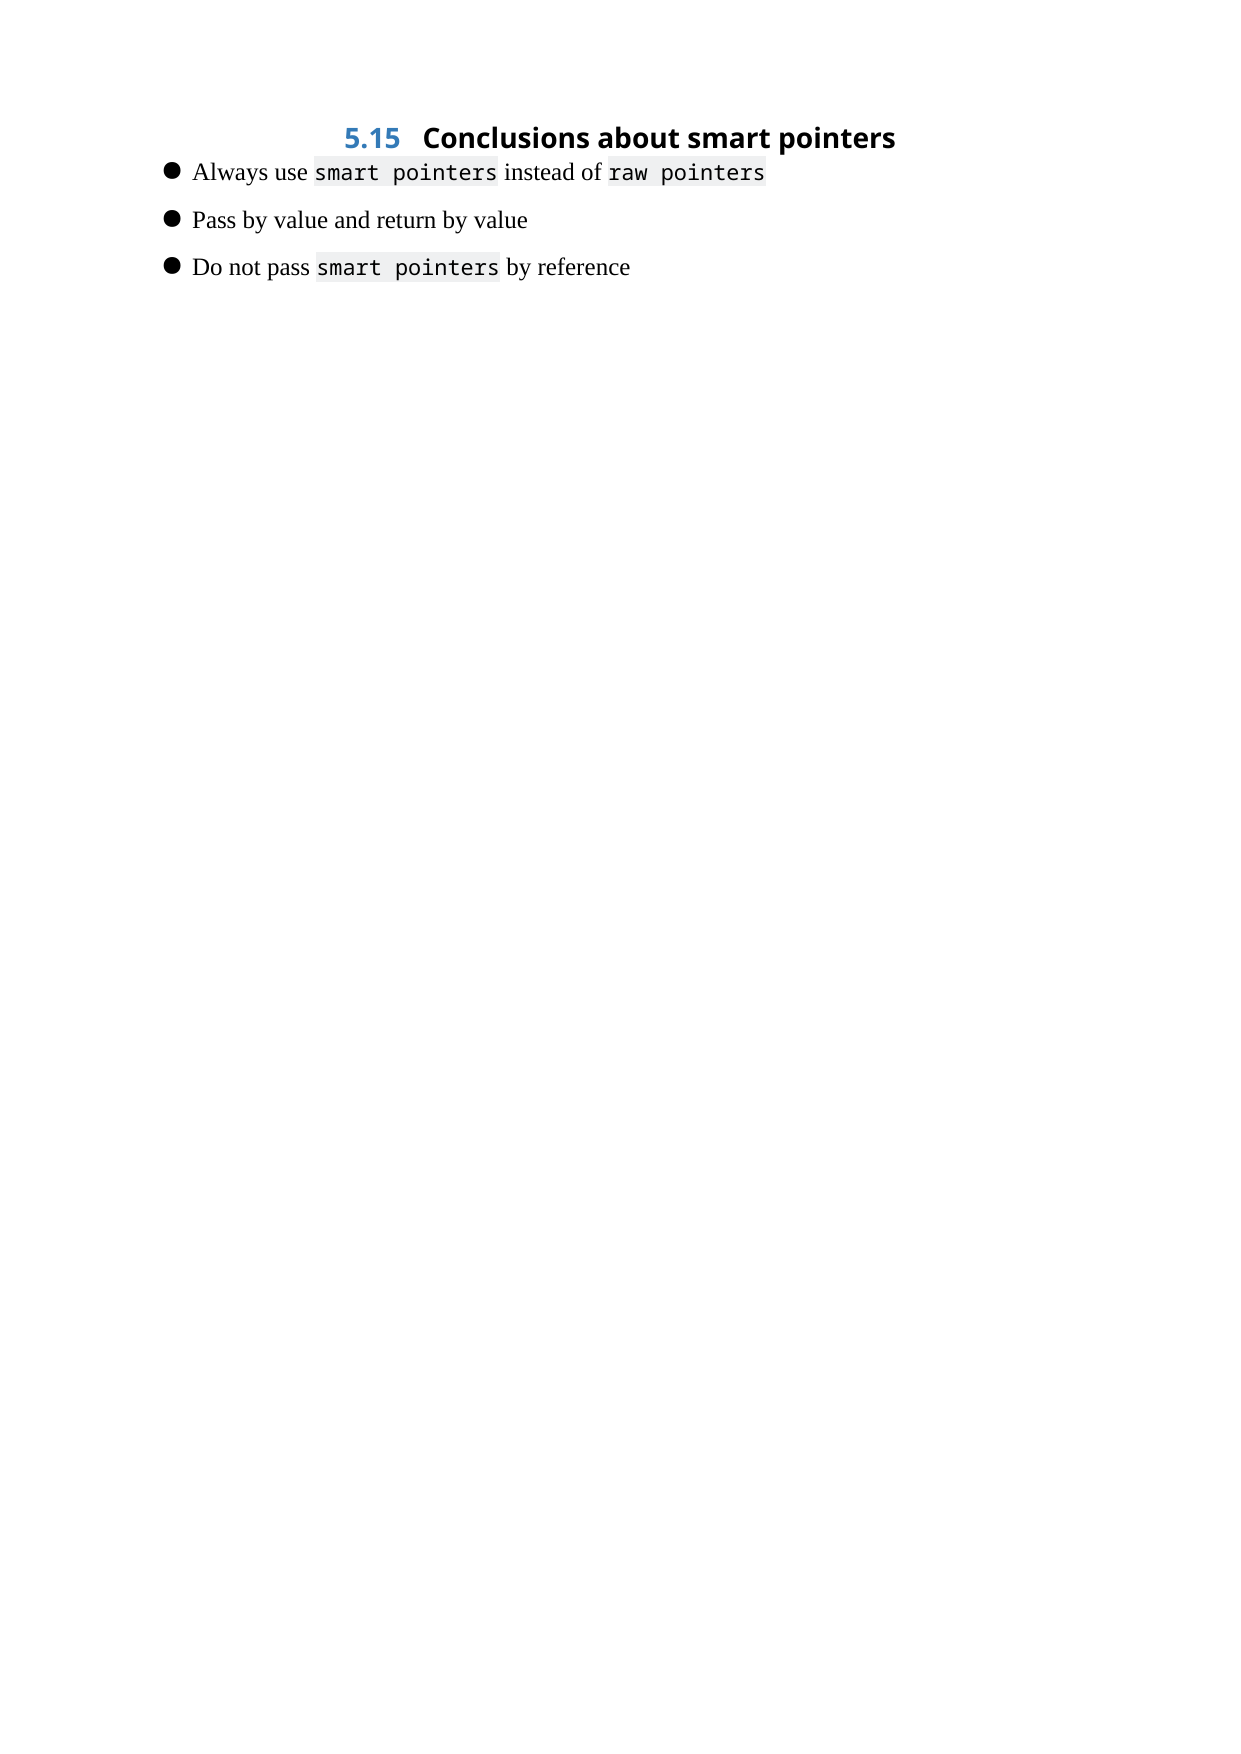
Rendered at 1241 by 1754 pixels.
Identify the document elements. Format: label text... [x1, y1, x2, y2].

list Do not pass smart pointers by reference [162, 252, 1122, 282]
list Always use smart pointers instead of raw pointers [162, 156, 1122, 186]
list Pass by value and return by value [162, 205, 1122, 233]
subtitle 5.15 Conclusions about smart pointers [118, 118, 1122, 156]
